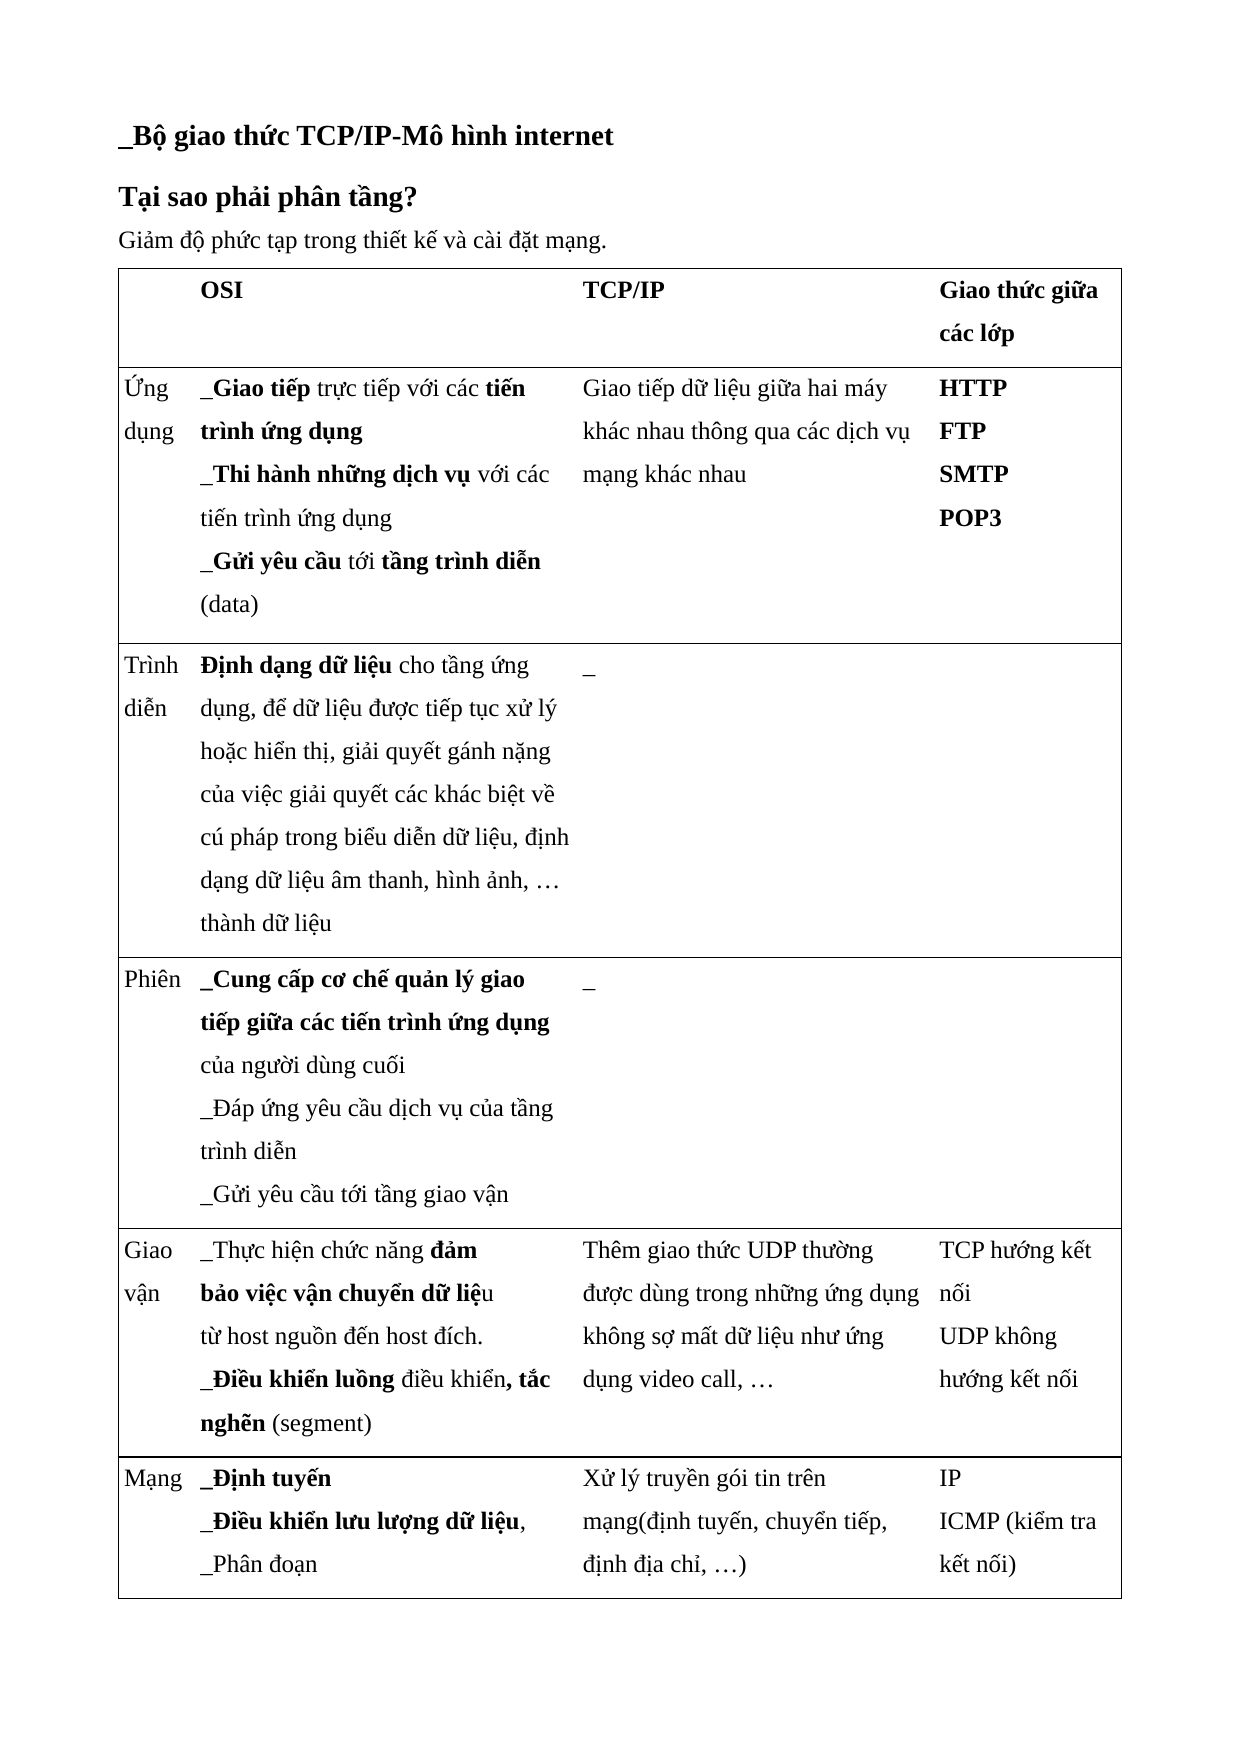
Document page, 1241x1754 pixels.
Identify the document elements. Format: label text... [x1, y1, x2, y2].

table_cell _Thực hiện chức năng đảm bảo việc vận chuyển dữ liệu từ host nguồn đến host đích. _Điều khiển luồng điều khiển, tắc nghẽn (segment) [195, 1229, 577, 1456]
table_cell Thêm giao thức UDP thường được dùng trong những ứng dụng không sợ mất dữ liệu như ứng dụng video call, … [577, 1229, 933, 1456]
table_cell Phiên [119, 958, 194, 1228]
subtitle Tại sao phải phân tầng? [118, 179, 1122, 212]
table_cell Trình diễn [119, 644, 194, 957]
table_cell [934, 644, 1121, 957]
table_cell _Cung cấp cơ chế quản lý giao tiếp giữa các tiến trình ứng dụng của người dùng cuối _Đáp ứng yêu cầu dịch vụ của tầng trình diễn _Gửi yêu cầu tới tầng giao vận [195, 958, 577, 1228]
table_header TCP/IP [577, 269, 933, 367]
table_header Giao thức giữa các lớp [934, 269, 1121, 367]
table_cell Mạng [119, 1458, 194, 1598]
subtitle _Bộ giao thức TCP/IP-Mô hình internet [118, 118, 1122, 152]
table_cell [934, 958, 1121, 1228]
table_cell _Giao tiếp trực tiếp với các tiến trình ứng dụng _Thi hành những dịch vụ với các tiến trình ứng dụng _Gửi yêu cầu tới tầng trình diễn (data) [195, 368, 577, 643]
table_cell Xử lý truyền gói tin trên mạng(định tuyến, chuyển tiếp, định địa chỉ, …) [577, 1458, 933, 1598]
text Giảm độ phức tạp trong thiết kế và cài đặt mạng. [118, 225, 1122, 253]
table_cell Định dạng dữ liệu cho tầng ứng dụng, để dữ liệu được tiếp tục xử lý hoặc hiển thị, giải quyết gánh nặng của việc giải quyết các khác biệt về cú pháp trong biểu diễn dữ liệu, định dạng dữ liệu âm thanh, hình ảnh, … thành dữ liệu [195, 644, 577, 957]
table_cell HTTP FTP SMTP POP3 [934, 368, 1121, 643]
table_header [119, 269, 194, 367]
table_cell TCP hướng kết nối UDP không hướng kết nối [934, 1229, 1121, 1456]
table_cell Ứng dụng [119, 368, 194, 643]
table_header OSI [195, 269, 577, 367]
table_cell _Định tuyến _Điều khiển lưu lượng dữ liệu, _Phân đoạn [195, 1458, 577, 1598]
table_cell Giao vận [119, 1229, 194, 1456]
table_cell _ [577, 644, 933, 957]
table_cell _ [577, 958, 933, 1228]
table_cell Giao tiếp dữ liệu giữa hai máy khác nhau thông qua các dịch vụ mạng khác nhau [577, 368, 933, 643]
table_cell IP ICMP (kiểm tra kết nối) [934, 1458, 1121, 1598]
